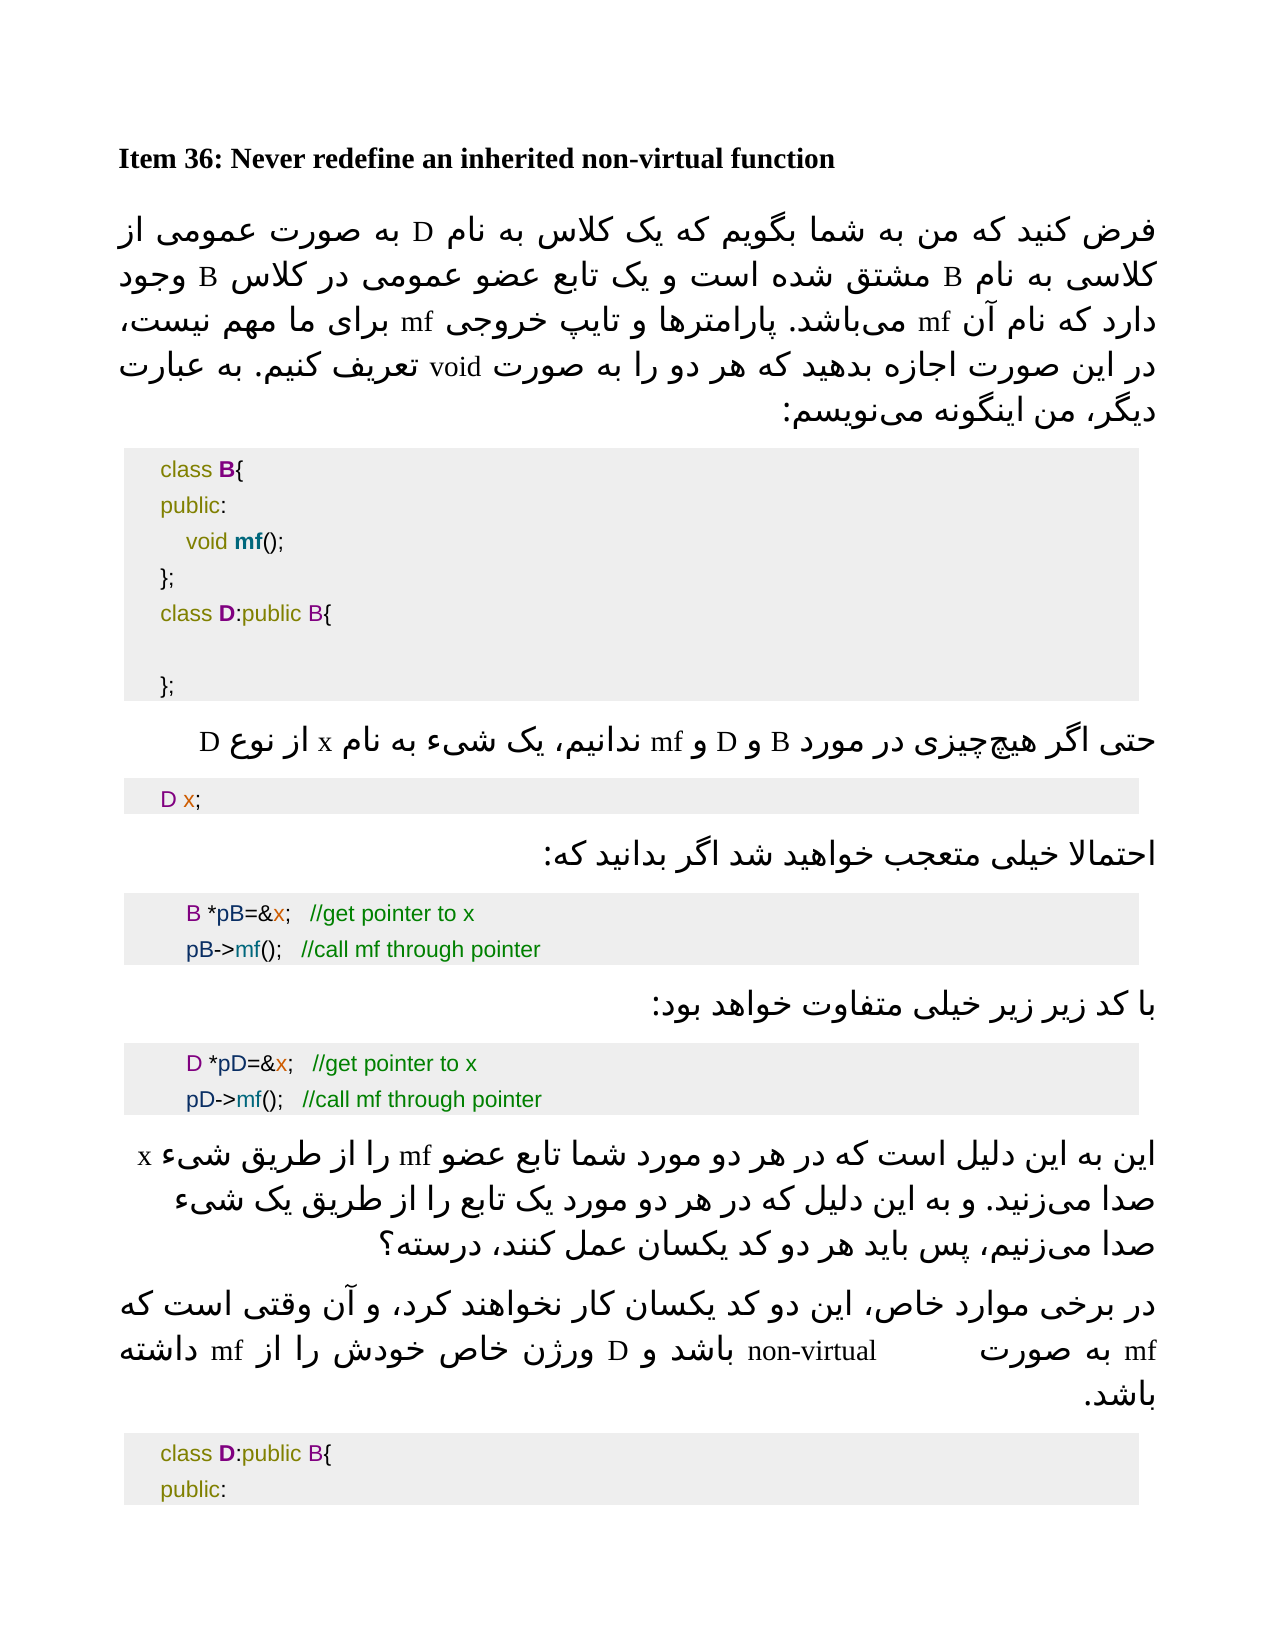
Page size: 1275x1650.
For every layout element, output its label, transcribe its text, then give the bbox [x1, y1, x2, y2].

subtitle Item 36: Never redefine an inherited non-virtual function [118, 133, 1157, 178]
text public: [124, 484, 1139, 520]
text با کد زیر زیر خیلی متفاوت خواهد بود: [118, 980, 1157, 1025]
text B *pB=&x; //get pointer to x [124, 893, 1139, 929]
text class D:public B{ [124, 1433, 1139, 1469]
text }; [124, 556, 1139, 592]
text class D:public B{ [124, 592, 1139, 628]
text D *pD=&x; //get pointer to x [124, 1043, 1139, 1079]
text }; [124, 664, 1139, 701]
text D x; [124, 778, 1139, 814]
text void mf(); [124, 520, 1139, 556]
text pB->mf(); //call mf through pointer [124, 929, 1139, 965]
text class B{ [124, 448, 1139, 484]
text public: [124, 1469, 1139, 1505]
text حتی اگر هیچ‌چیزی در مورد B و D و mf ندانیم، یک شی‌ء به نام x از نوع D [118, 716, 1157, 761]
text در برخی موارد خاص، این دو کد یکسان کار نخواهند کرد، و آن وقتی است که mf به صورت non-virtual باشد و D ورژن خاص خودش را از mf داشته باشد. [118, 1280, 1157, 1415]
text pD->mf(); //call mf through pointer [124, 1079, 1139, 1115]
text احتمالا خیلی متعجب خواهید شد اگر بدانید که: [118, 829, 1157, 874]
text فرض کنید که من به شما بگویم که یک کلاس به نام D به صورت عمومی از کلاسی به نام B مشتق شده است و یک تابع عضو عمومی در کلاس B وجود دارد که نام آن mf می‌باشد. پارامتر‌ها و تایپ خروجی mf برای ما مهم نیست، در این صورت اجازه بدهید که هر دو را به صورت void تعریف کنیم. به عبارت دیگر، من اینگونه می‌نویسم: [118, 205, 1157, 430]
text این به این دلیل است که در هر دو مورد شما تابع عضو mf را از طریق شیء x صدا می‌زنید. و به این دلیل که در هر دو مورد یک تابع را از طریق یک شیء صدا می‌زنیم، پس باید هر دو کد یکسان عمل کنند، درسته؟ [118, 1130, 1157, 1265]
